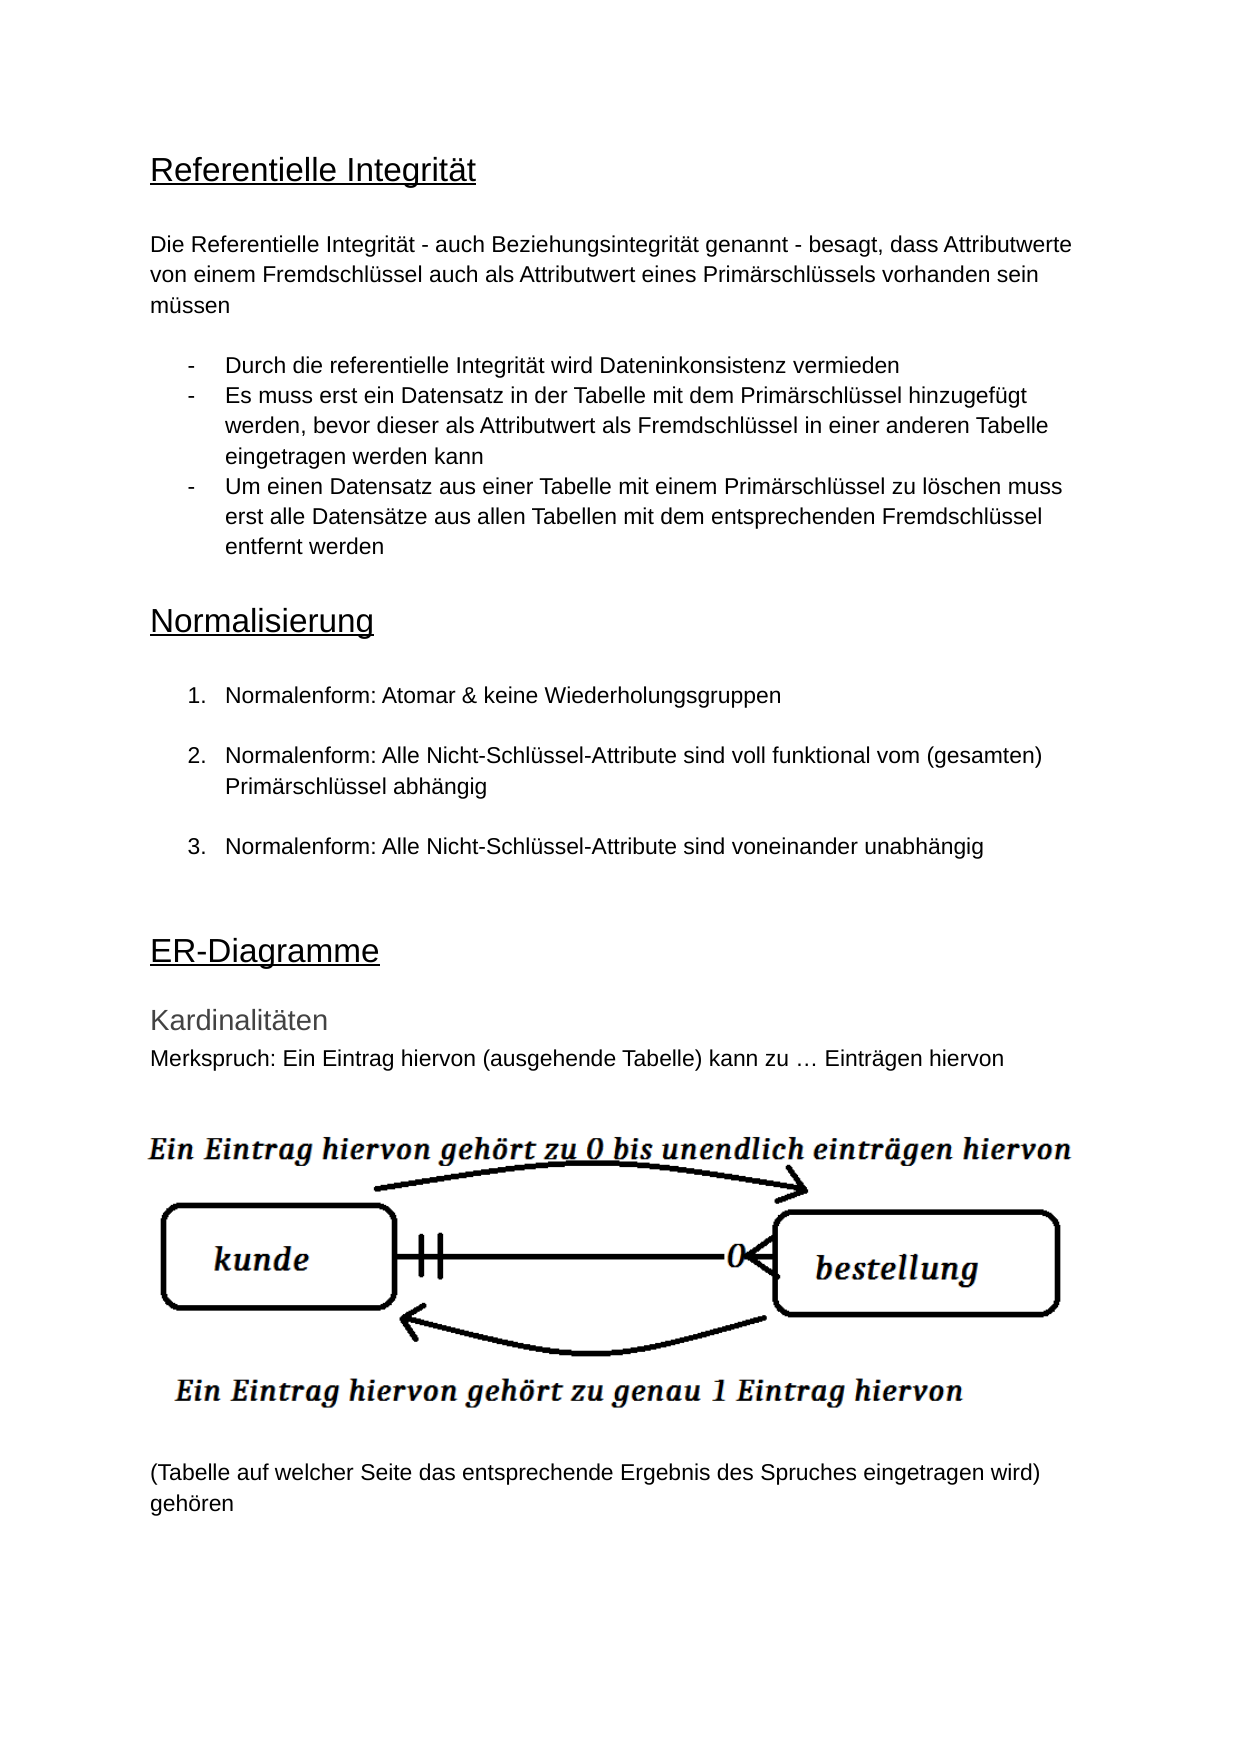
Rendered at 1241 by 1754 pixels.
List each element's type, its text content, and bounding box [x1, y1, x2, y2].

list Normalenform: Alle Nicht-Schlüssel-Attribute sind voll funktional vom (gesamten) Primärschlüssel abhängig [187, 742, 1090, 799]
subtitle ER-Diagramme [150, 931, 1090, 969]
subtitle Referentielle Integrität [150, 150, 1090, 188]
subtitle Kardinalitäten [150, 1003, 1090, 1036]
subtitle Normalisierung [150, 601, 1090, 639]
picture [134, 1107, 1075, 1441]
list Es muss erst ein Datensatz in der Tabelle mit dem Primärschlüssel hinzugefügt werden, bevor dieser als Attributwert als Fremdschlüssel in einer anderen Tabelle eingetragen werden kann [187, 382, 1090, 469]
text Merkspruch: Ein Eintrag hiervon (ausgehende Tabelle) kann zu … Einträgen hiervon (Tabelle auf welcher Seite das entsprechende Ergebnis des Spruches eingetragen wird) gehören [150, 1045, 1090, 1516]
list Durch die referentielle Integrität wird Dateninkonsistenz vermieden [187, 352, 1090, 378]
list Normalenform: Atomar & keine Wiederholungsgruppen [187, 682, 1090, 708]
text Die Referentielle Integrität - auch Beziehungsintegrität genannt - besagt, dass Attributwerte von einem Fremdschlüssel auch als Attributwert eines Primärschlüssels vorhanden sein müssen [150, 231, 1090, 318]
list Normalenform: Alle Nicht-Schlüssel-Attribute sind voneinander unabhängig [187, 833, 1090, 859]
list Um einen Datensatz aus einer Tabelle mit einem Primärschlüssel zu löschen muss erst alle Datensätze aus allen Tabellen mit dem entsprechenden Fremdschlüssel entfernt werden [187, 473, 1090, 559]
